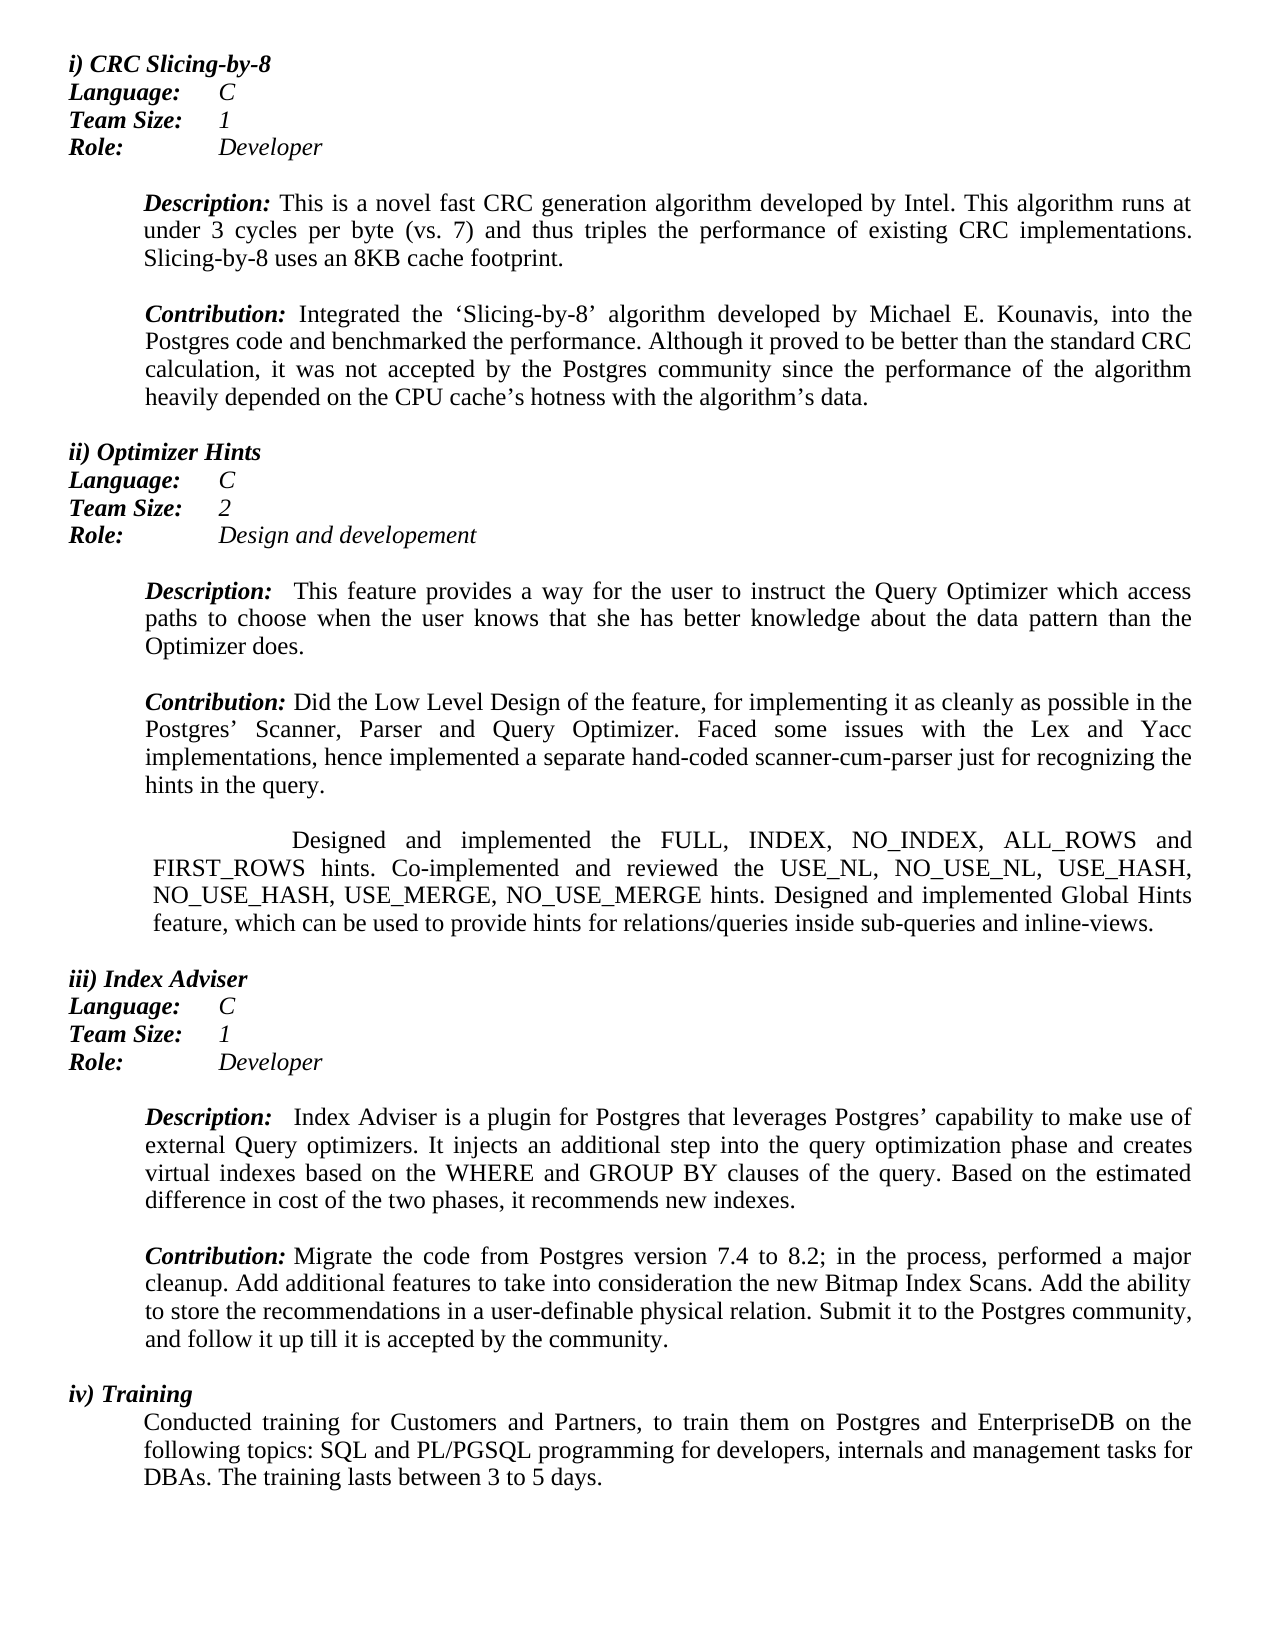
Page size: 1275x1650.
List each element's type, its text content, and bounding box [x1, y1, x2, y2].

text Team Size: 1 [68, 106, 1193, 133]
text Conducted training for Customers and Partners, to train them on Postgres and EnterpriseDB on the following topics: SQL and PL/PGSQL programming for developers, internals and management tasks for DBAs. The training lasts between 3 to 5 days. [143, 1408, 1193, 1491]
text Team Size: 1 [68, 1020, 1193, 1048]
text Contribution: Migrate the code from Postgres version 7.4 to 8.2; in the process, performed a major cleanup. Add additional features to take into consideration the new Bitmap Index Scans. Add the ability to store the recommendations in a user-definable physical relation. Submit it to the Postgres community, and follow it up till it is accepted by the community. [145, 1242, 1193, 1353]
text Contribution: Integrated the ‘Slicing-by-8’ algorithm developed by Michael E. Kounavis, into the Postgres code and benchmarked the performance. Although it proved to be better than the standard CRC calculation, it was not accepted by the Postgres community since the performance of the algorithm heavily depended on the CPU cache’s hotness with the algorithm’s data. [145, 300, 1193, 411]
text Role: Developer [68, 133, 1193, 161]
text Description: Index Adviser is a plugin for Postgres that leverages Postgres’ capability to make use of external Query optimizers. It injects an additional step into the query optimization phase and creates virtual indexes based on the WHERE and GROUP BY clauses of the query. Based on the estimated difference in cost of the two phases, it recommends new indexes. [145, 1103, 1193, 1214]
text Designed and implemented the FULL, INDEX, NO_INDEX, ALL_ROWS and FIRST_ROWS hints. Co-implemented and reviewed the USE_NL, NO_USE_NL, USE_HASH, NO_USE_HASH, USE_MERGE, NO_USE_MERGE hints. Designed and implemented Global Hints feature, which can be used to provide hints for relations/queries inside sub-queries and inline-views. [153, 826, 1193, 937]
text Language: C [68, 466, 1193, 494]
text Contribution: Did the Low Level Design of the feature, for implementing it as cleanly as possible in the Postgres’ Scanner, Parser and Query Optimizer. Faced some issues with the Lex and Yacc implementations, hence implemented a separate hand-coded scanner-cum-parser just for recognizing the hints in the query. [145, 688, 1193, 798]
text i) CRC Slicing-by-8 [68, 50, 1193, 78]
text iii) Index Adviser [68, 965, 1193, 992]
text Role: Developer [68, 1048, 1193, 1076]
text Team Size: 2 [68, 494, 1193, 521]
text Language: C [68, 992, 1193, 1020]
text Language: C [68, 78, 1193, 106]
text ii) Optimizer Hints [68, 438, 1193, 466]
text Role: Design and developement [68, 521, 1193, 549]
text Description: This feature provides a way for the user to instruct the Query Optimizer which access paths to choose when the user knows that she has better knowledge about the data pattern than the Optimizer does. [145, 577, 1193, 660]
text iv) Training [68, 1380, 1193, 1408]
text Description: This is a novel fast CRC generation algorithm developed by Intel. This algorithm runs at under 3 cycles per byte (vs. 7) and thus triples the performance of existing CRC implementations. Slicing-by-8 uses an 8KB cache footprint. [143, 189, 1193, 272]
